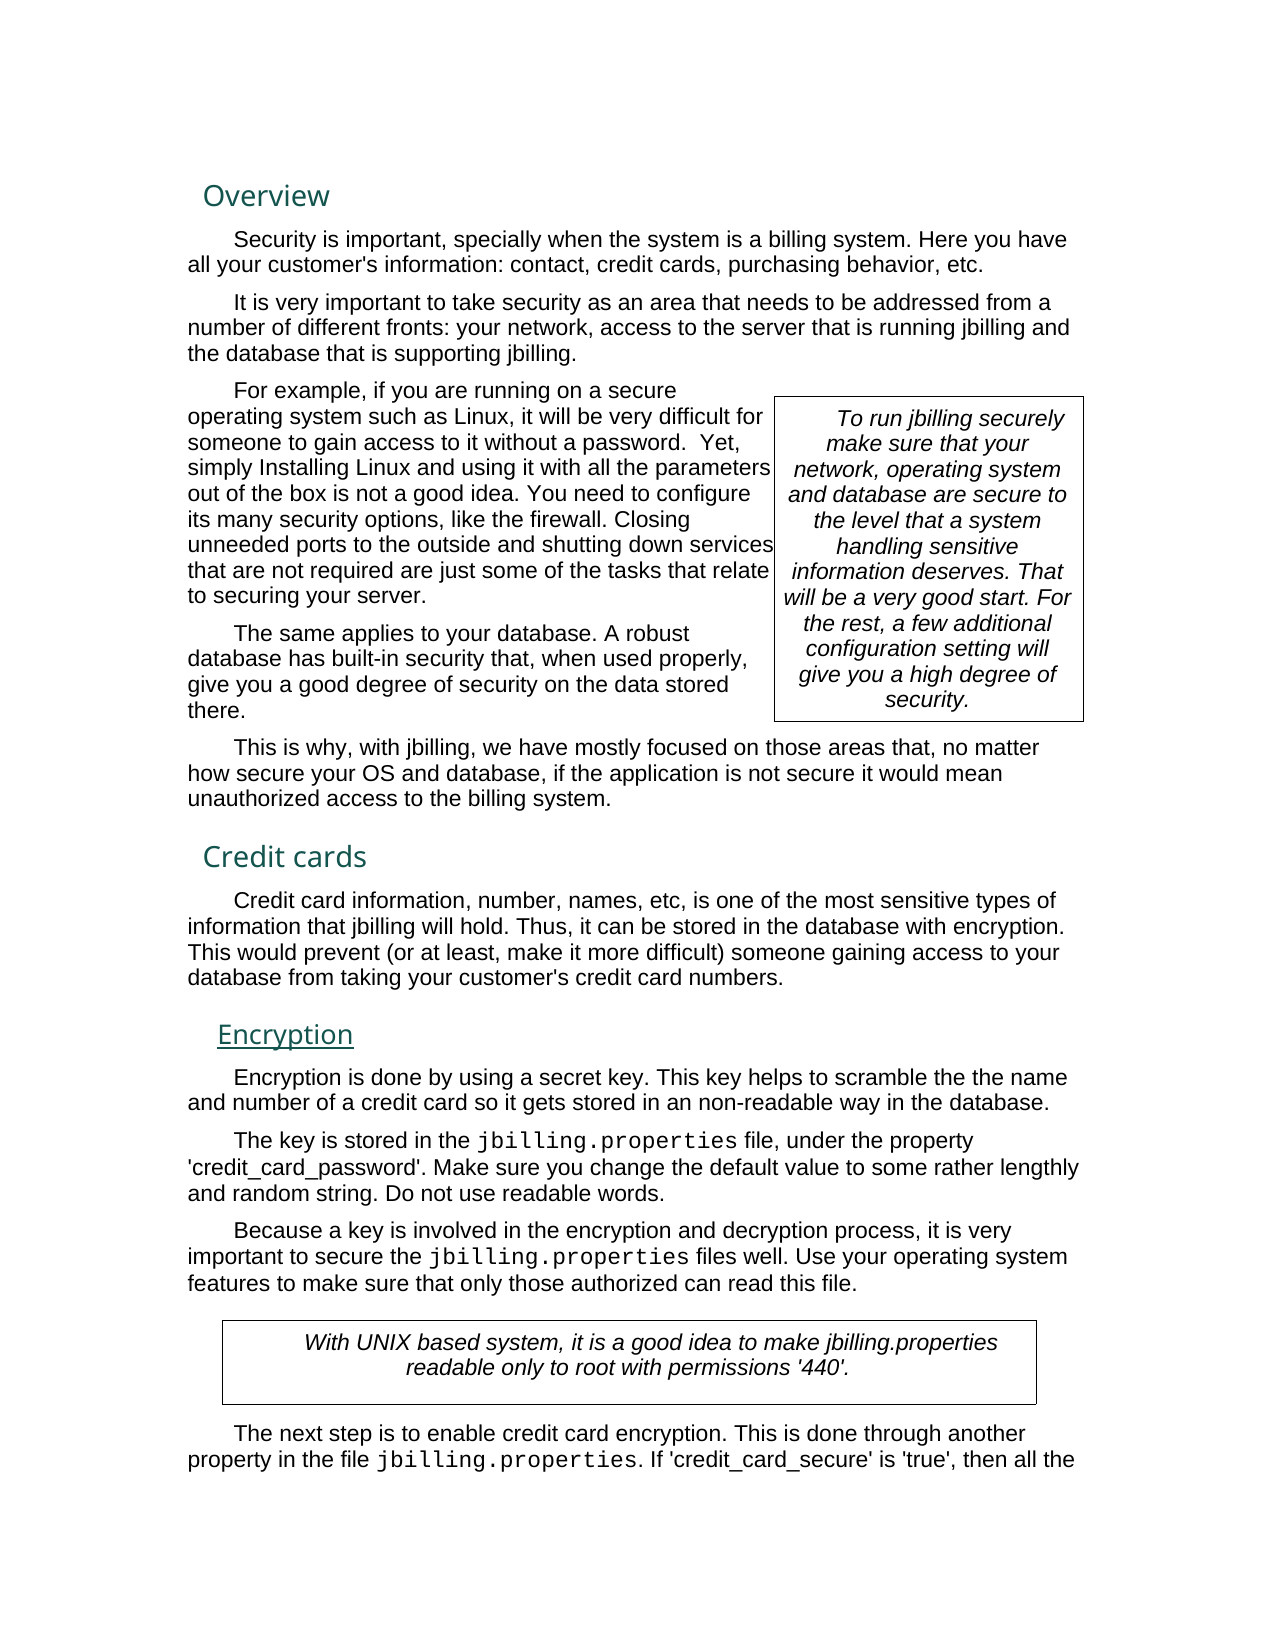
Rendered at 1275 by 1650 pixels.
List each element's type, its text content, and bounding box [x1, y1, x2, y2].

text To run jbilling securely make sure that your network, operating system and database are secure to the level that a system handling sensitive information deserves. That will be a very good start. For the rest, a few additional configuration setting will give you a high degree of security. [783, 405, 1074, 713]
text Because a key is involved in the encryption and decryption process, it is very important to secure the jbilling.properties files well. Use your operating system features to make sure that only those authorized can read this file. [187, 1218, 1087, 1297]
subtitle Overview [202, 175, 1087, 215]
text Encryption is done by using a secret key. This key helps to scramble the the name and number of a credit card so it gets stored in an non-readable way in the database. [187, 1064, 1087, 1116]
subtitle Credit cards [202, 837, 1087, 876]
text For example, if you are running on a secure operating system such as Linux, it will be very difficult for someone to gain access to it without a password. Yet, simply Installing Linux and using it with all the parameters out of the box is not a good idea. You need to configure its many security options, like the firewall. Closing unneeded ports to the outside and shutting down services that are not required are just some of the tasks that relate to securing your server. [187, 378, 1087, 609]
text With UNIX based system, it is a good idea to make jbilling.properties readable only to root with permissions '440'. [231, 1329, 1027, 1381]
text The key is stored in the jbilling.properties file, under the property 'credit_card_password'. Make sure you change the default value to some rather lengthly and random string. Do not use readable words. [187, 1127, 1087, 1206]
text For example, if you are running on a secure operating system such as Linux, it will be very difficult for someone to gain access to it without a password. Yet, simply Installing Linux and using it with all the parameters out of the box is not a good idea. You need to configure its many security options, like the firewall. Closing unneeded ports to the outside and shutting down services that are not required are just some of the tasks that relate to securing your server. [775, 397, 1083, 721]
text It is very important to take security as an area that needs to be addressed from a number of different fronts: your network, access to the server that is running jbilling and the database that is supporting jbilling. [187, 289, 1087, 366]
subtitle Encryption [217, 1016, 1087, 1052]
text This is why, with jbilling, we have mostly focused on those areas that, no matter how secure your OS and database, if the application is not secure it would mean unauthorized access to the billing system. [187, 735, 1087, 812]
text The same applies to your database. A robust database has built-in security that, when used properly, give you a good degree of security on the data stored there. [187, 621, 1087, 723]
text The next step is to enable credit card encryption. This is done through another property in the file jbilling.properties. If 'credit_card_secure' is 'true', then all the [187, 1421, 1087, 1474]
text Credit card information, number, names, etc, is one of the most sensitive types of information that jbilling will hold. Thus, it can be stored in the database with encryption. This would prevent (or at least, make it more difficult) someone gaining access to your database from taking your customer's credit card numbers. [187, 888, 1087, 991]
text Security is important, specially when the system is a billing system. Here you have all your customer's information: contact, credit cards, purchasing behavior, etc. [187, 226, 1087, 278]
